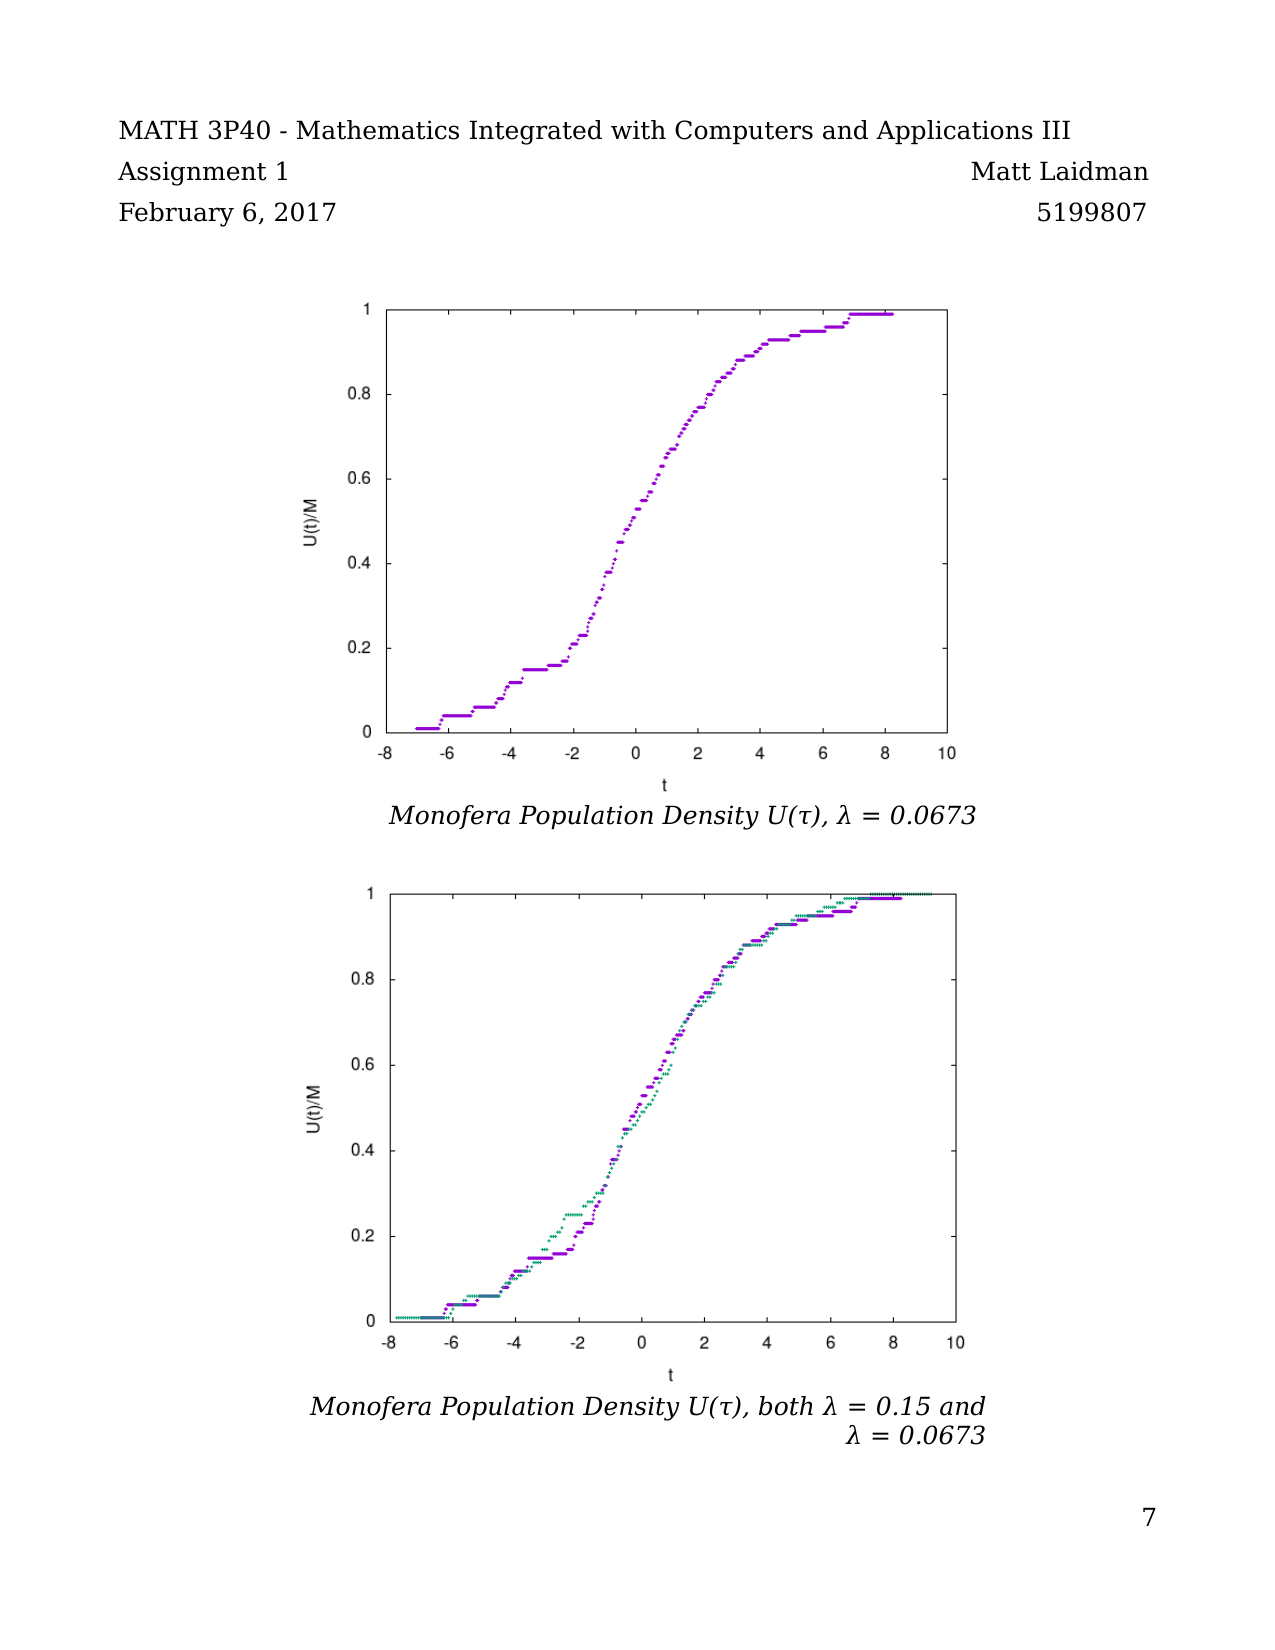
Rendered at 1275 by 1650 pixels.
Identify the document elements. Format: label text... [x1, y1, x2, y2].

picture [296, 289, 980, 802]
picture [298, 872, 989, 1392]
text Monofera Population Density U(τ), λ = 0.0673 [296, 802, 979, 831]
text Monofera Population Density U(τ), both λ = 0.15 and λ = 0.0673 [298, 1392, 988, 1450]
